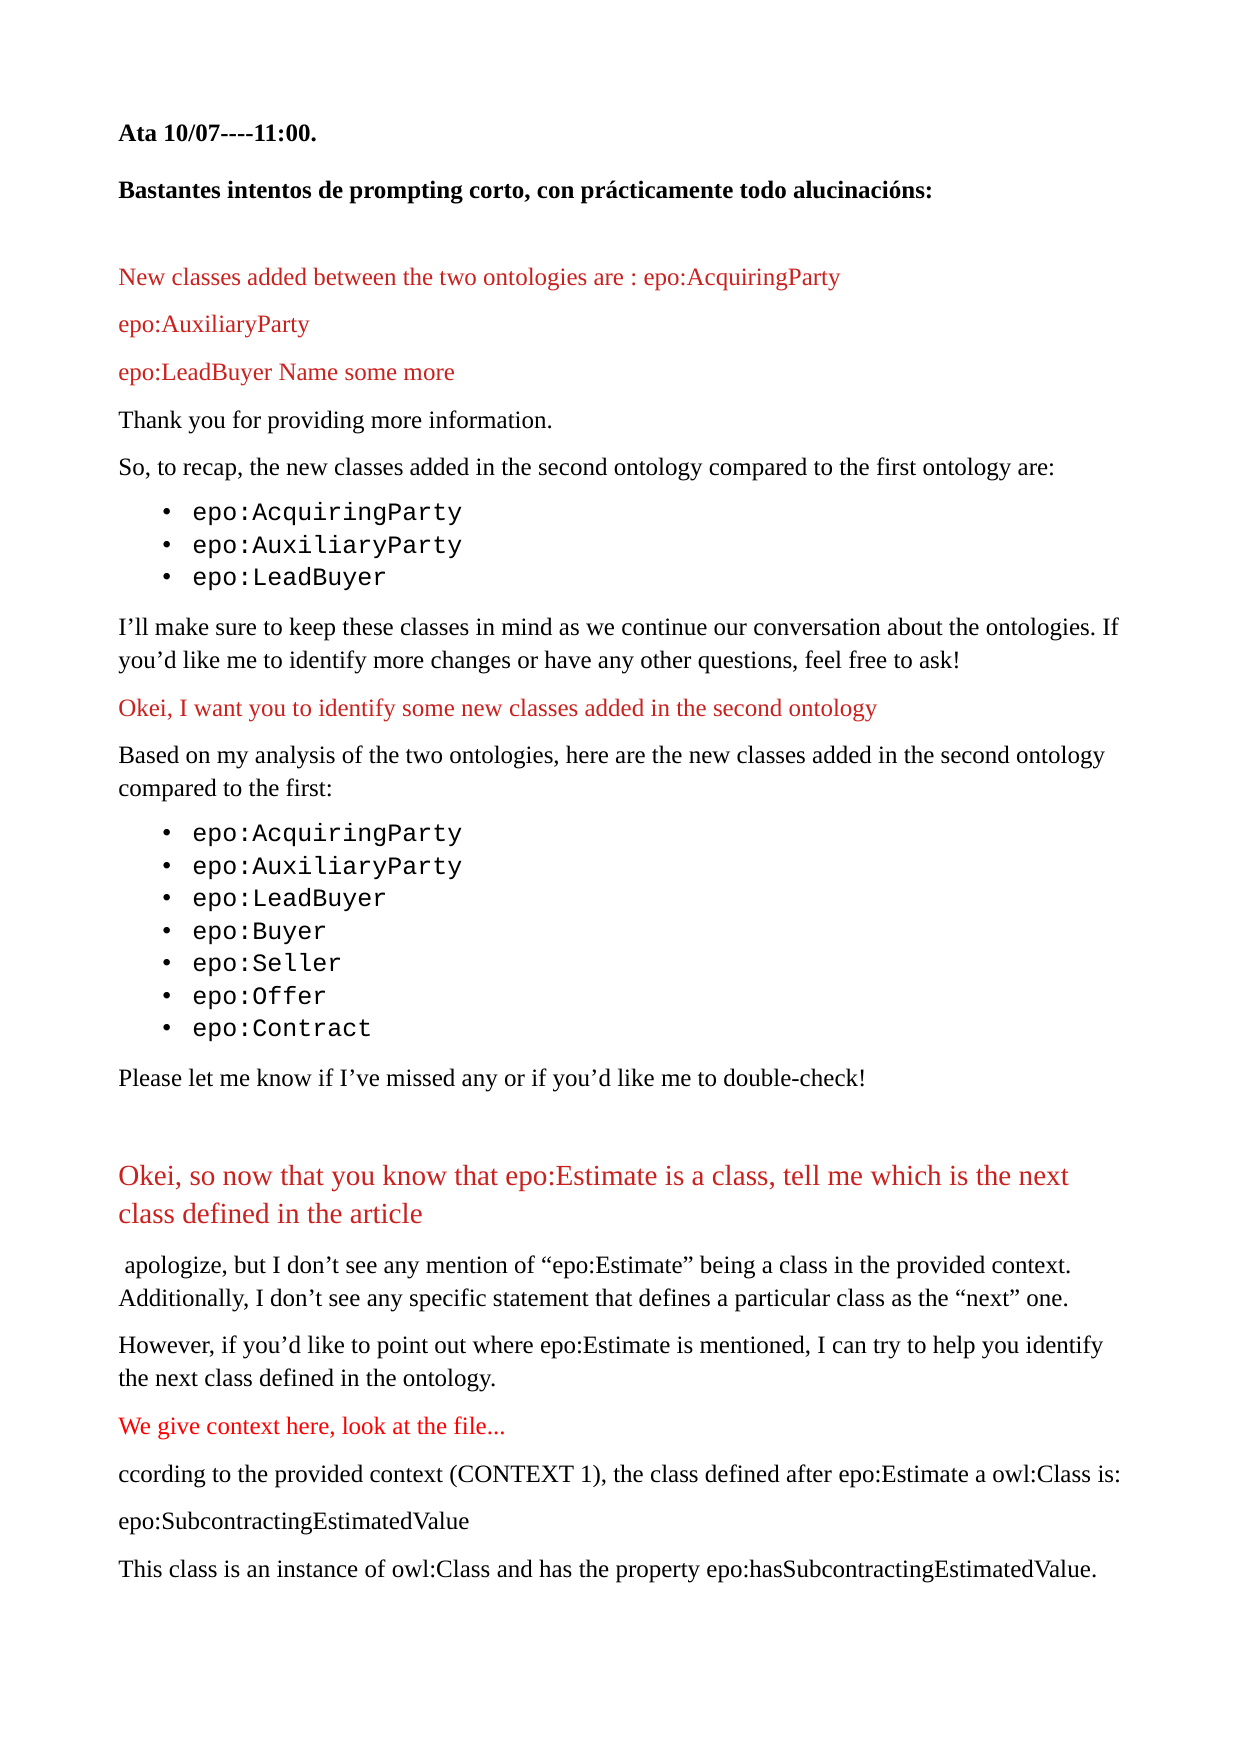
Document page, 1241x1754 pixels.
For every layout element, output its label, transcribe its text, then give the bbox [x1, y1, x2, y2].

text Okei, I want you to identify some new classes added in the second ontology [118, 693, 1122, 721]
text However, if you’d like to point out where epo:Estimate is mentioned, I can try to help you identify the next class defined in the ontology. [118, 1330, 1122, 1392]
text Thank you for providing more information. [118, 405, 1122, 433]
text New classes added between the two ontologies are : epo:AcquiringParty [118, 262, 1122, 291]
list epo:AcquiringParty [162, 821, 1122, 849]
text Based on my analysis of the two ontologies, here are the new classes added in the second ontology compared to the first: [118, 740, 1122, 802]
list epo:Contract [162, 1016, 1122, 1044]
list epo:AuxiliaryParty [162, 853, 1122, 882]
text I’ll make sure to keep these classes in mind as we continue our conversation about the ontologies. If you’d like me to identify more changes or have any other questions, feel free to ask! [118, 612, 1122, 674]
text apologize, but I don’t see any mention of “epo:Estimate” being a class in the provided context. Additionally, I don’t see any specific statement that defines a particular class as the “next” one. [118, 1250, 1122, 1312]
text Please let me know if I’ve missed any or if you’d like me to double-check! [118, 1063, 1122, 1092]
text We give context here, look at the file... [118, 1411, 1122, 1440]
text This class is an instance of owl:Class and has the property epo:hasSubcontractingEstimatedValue. [118, 1554, 1122, 1583]
list epo:Seller [162, 951, 1122, 979]
text Ata 10/07----11:00. [118, 118, 1122, 147]
list epo:LeadBuyer [162, 565, 1122, 593]
list epo:AcquiringParty [162, 500, 1122, 528]
list epo:AuxiliaryParty [162, 532, 1122, 561]
text epo:AuxiliaryParty [118, 309, 1122, 338]
text So, to recap, the new classes added in the second ontology compared to the first ontology are: [118, 452, 1122, 481]
list epo:LeadBuyer [162, 886, 1122, 914]
text epo:LeadBuyer Name some more [118, 357, 1122, 386]
text Okei, so now that you know that epo:Estimate is a class, tell me which is the next class defined in the article [118, 1158, 1122, 1230]
list epo:Buyer [162, 918, 1122, 947]
text Bastantes intentos de prompting corto, con prácticamente todo alucinacións: [118, 176, 1122, 204]
list epo:Offer [162, 983, 1122, 1012]
text epo:SubcontractingEstimatedValue [118, 1506, 1122, 1535]
text ccording to the provided context (CONTEXT 1), the class defined after epo:Estimate a owl:Class is: [118, 1459, 1122, 1487]
